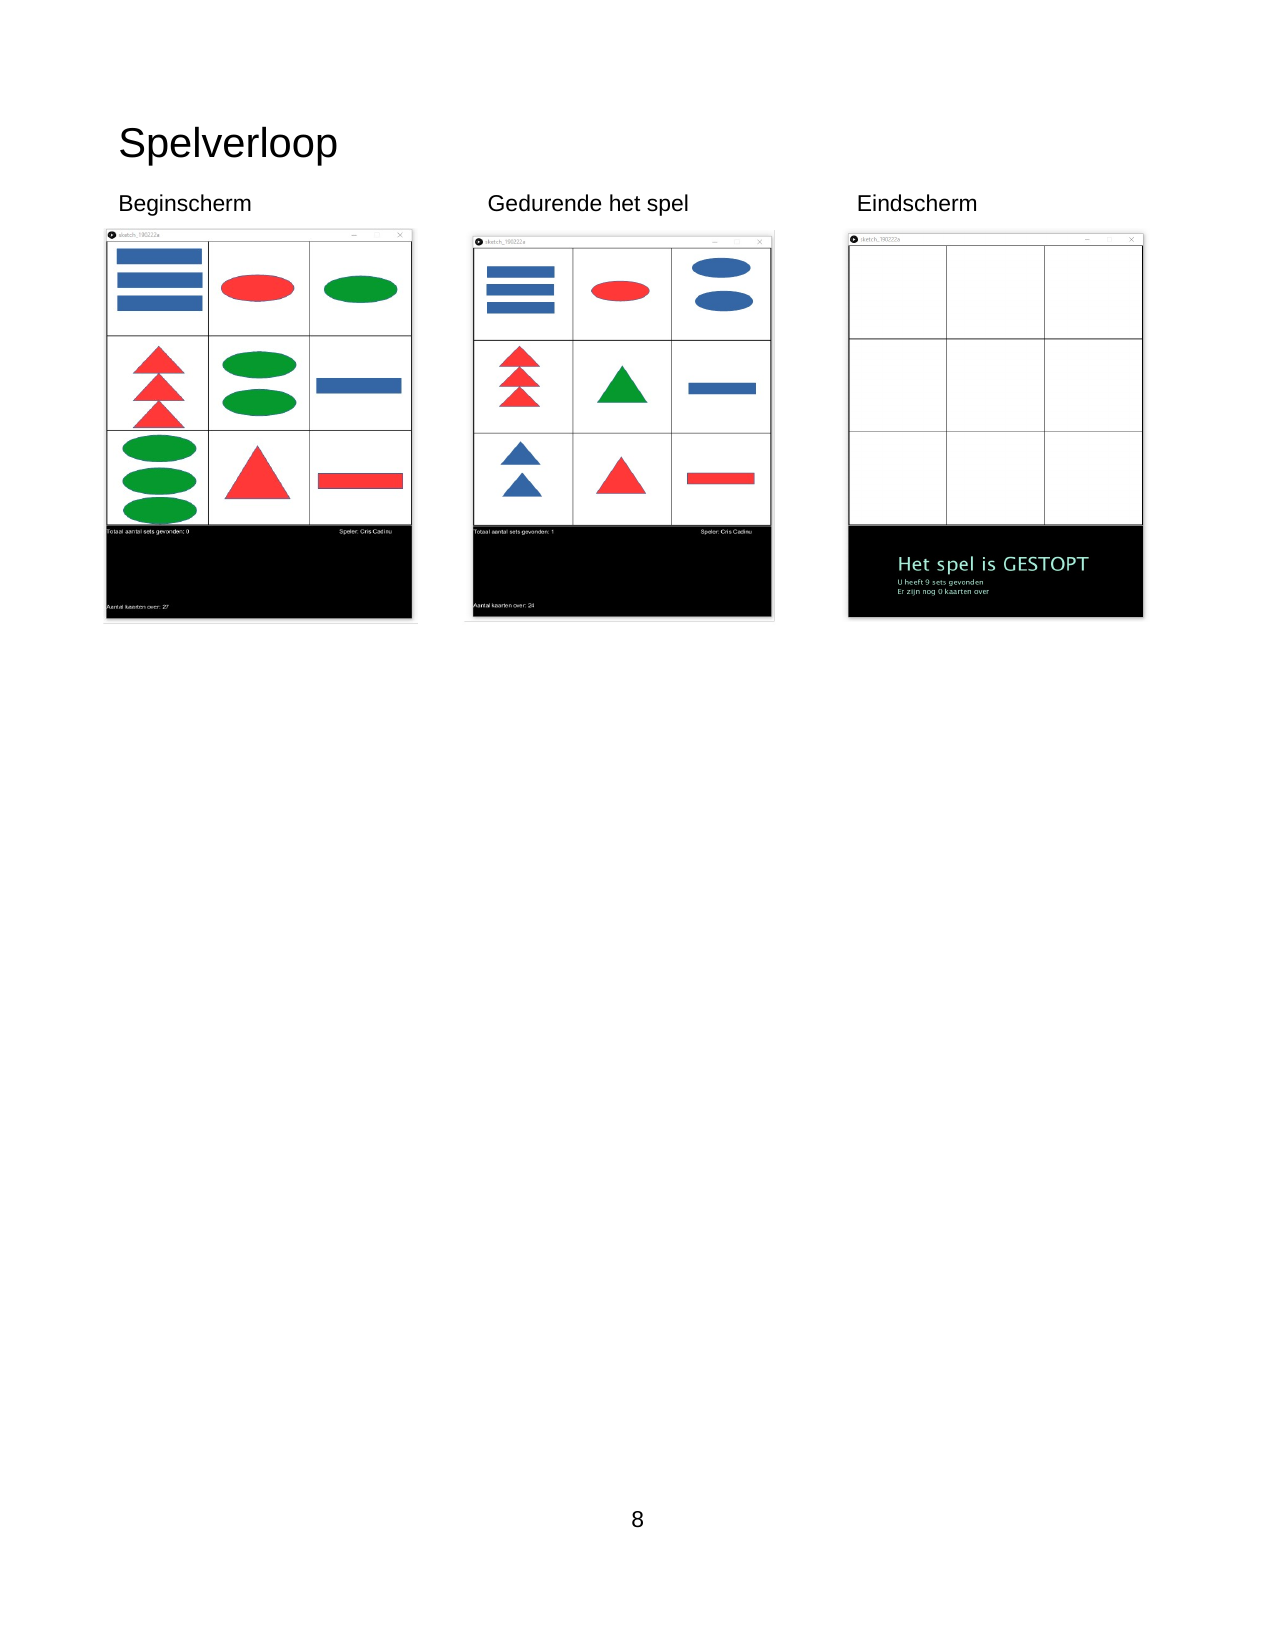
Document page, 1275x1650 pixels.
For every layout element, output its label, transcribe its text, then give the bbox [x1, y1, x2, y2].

picture [461, 230, 789, 627]
picture [841, 228, 1150, 622]
text Spelverloop [118, 118, 1157, 166]
text Beginscherm Gedurende het spel Eindscherm [118, 190, 1157, 217]
picture [103, 228, 421, 625]
